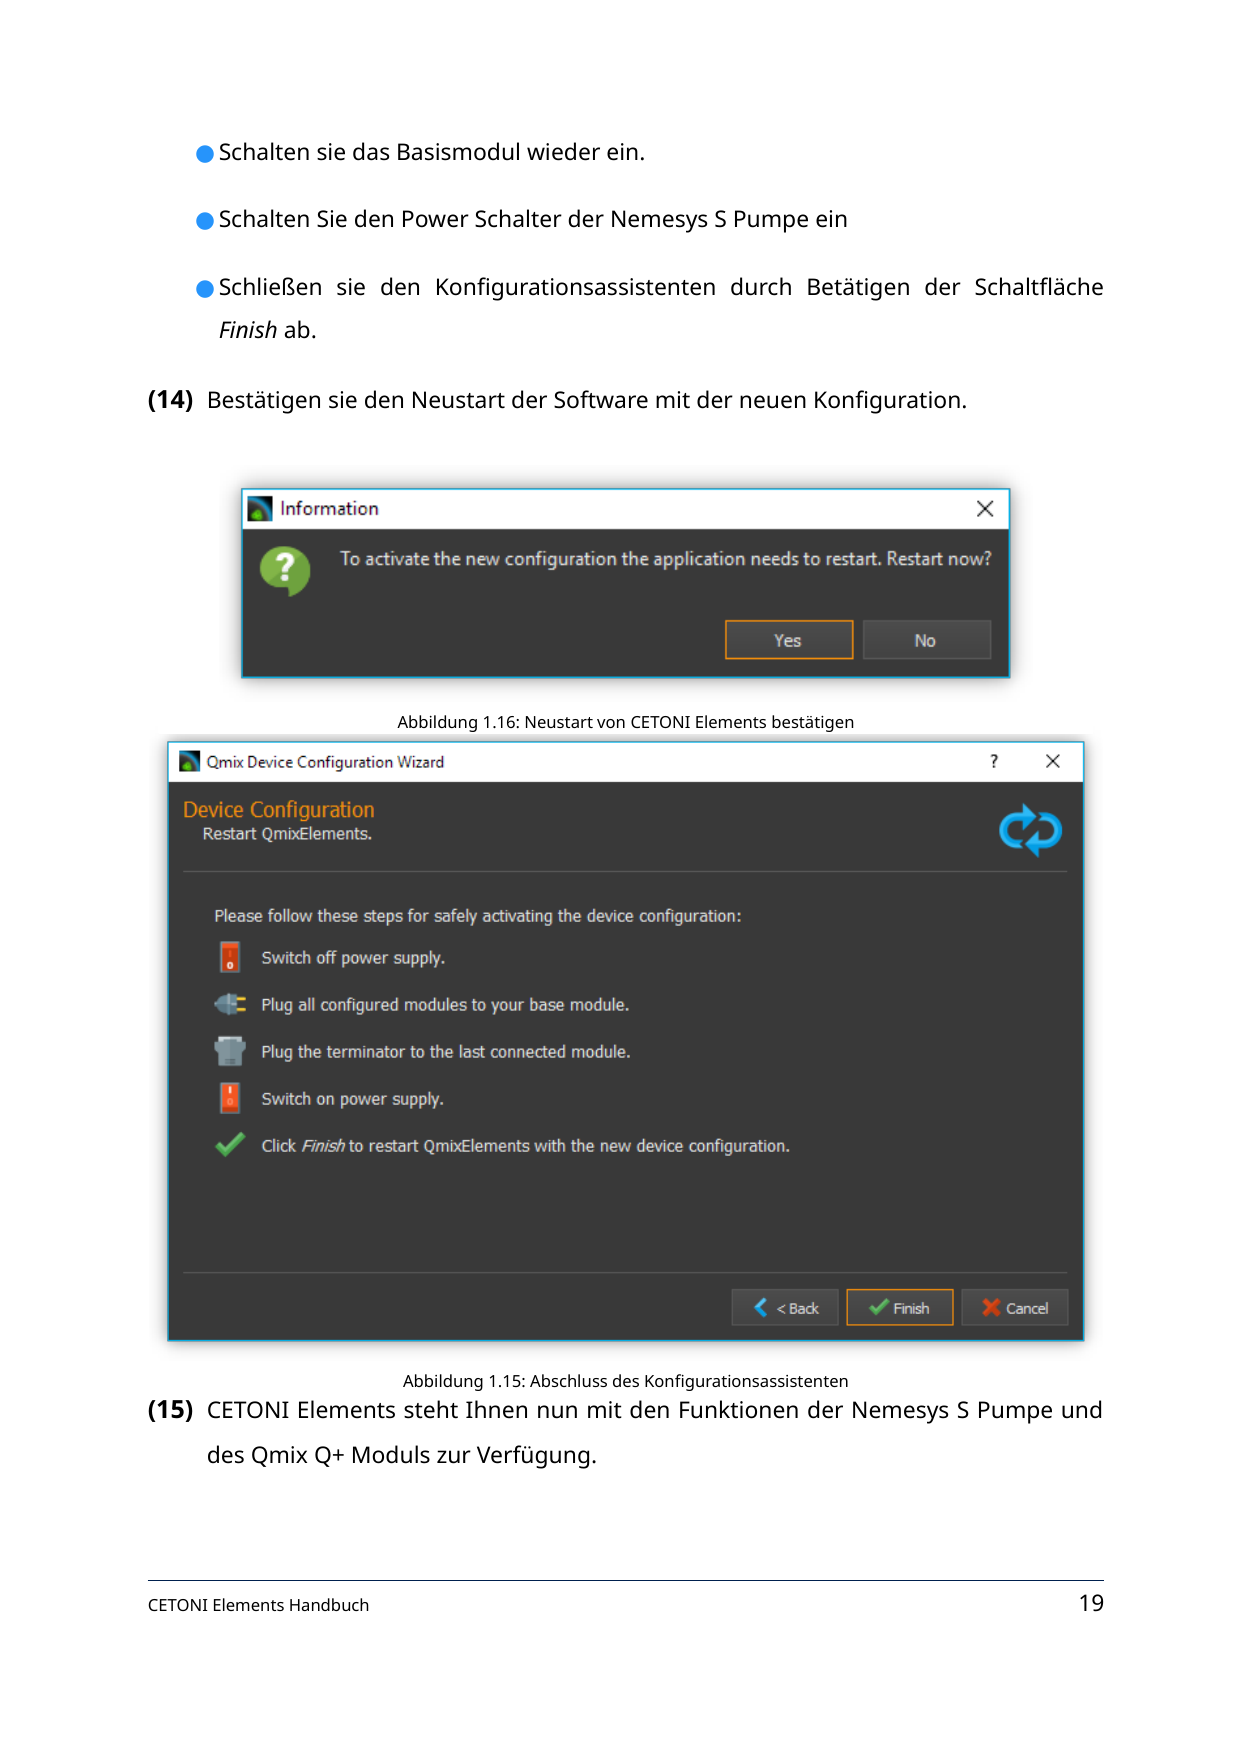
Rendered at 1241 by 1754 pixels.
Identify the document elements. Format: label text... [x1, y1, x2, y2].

list Schließen sie den Konfigurationsassistenten durch Betätigen der Schaltfläche Finish ab. [195, 271, 1104, 346]
list Schalten Sie den Power Schalter der Nemesys S Pumpe ein [195, 203, 1104, 234]
list [148, 453, 1104, 722]
picture [148, 722, 1104, 1361]
list Abbildung 1.15: Abschluss des Konfigurationsassistenten [149, 1361, 1103, 1392]
list Schalten sie das Basismodul wieder ein. [195, 136, 1104, 167]
picture [218, 465, 1034, 702]
list Bestätigen sie den Neustart der Software mit der neuen Konfiguration. [148, 382, 1104, 416]
list Abbildung 1.16: Neustart von CETONI Elements bestätigen [158, 466, 1093, 733]
list CETONI Elements steht Ihnen nun mit den Funktionen der Nemesys S Pumpe und des Qmix Q+ Moduls zur Verfügung. [148, 1361, 1104, 1470]
